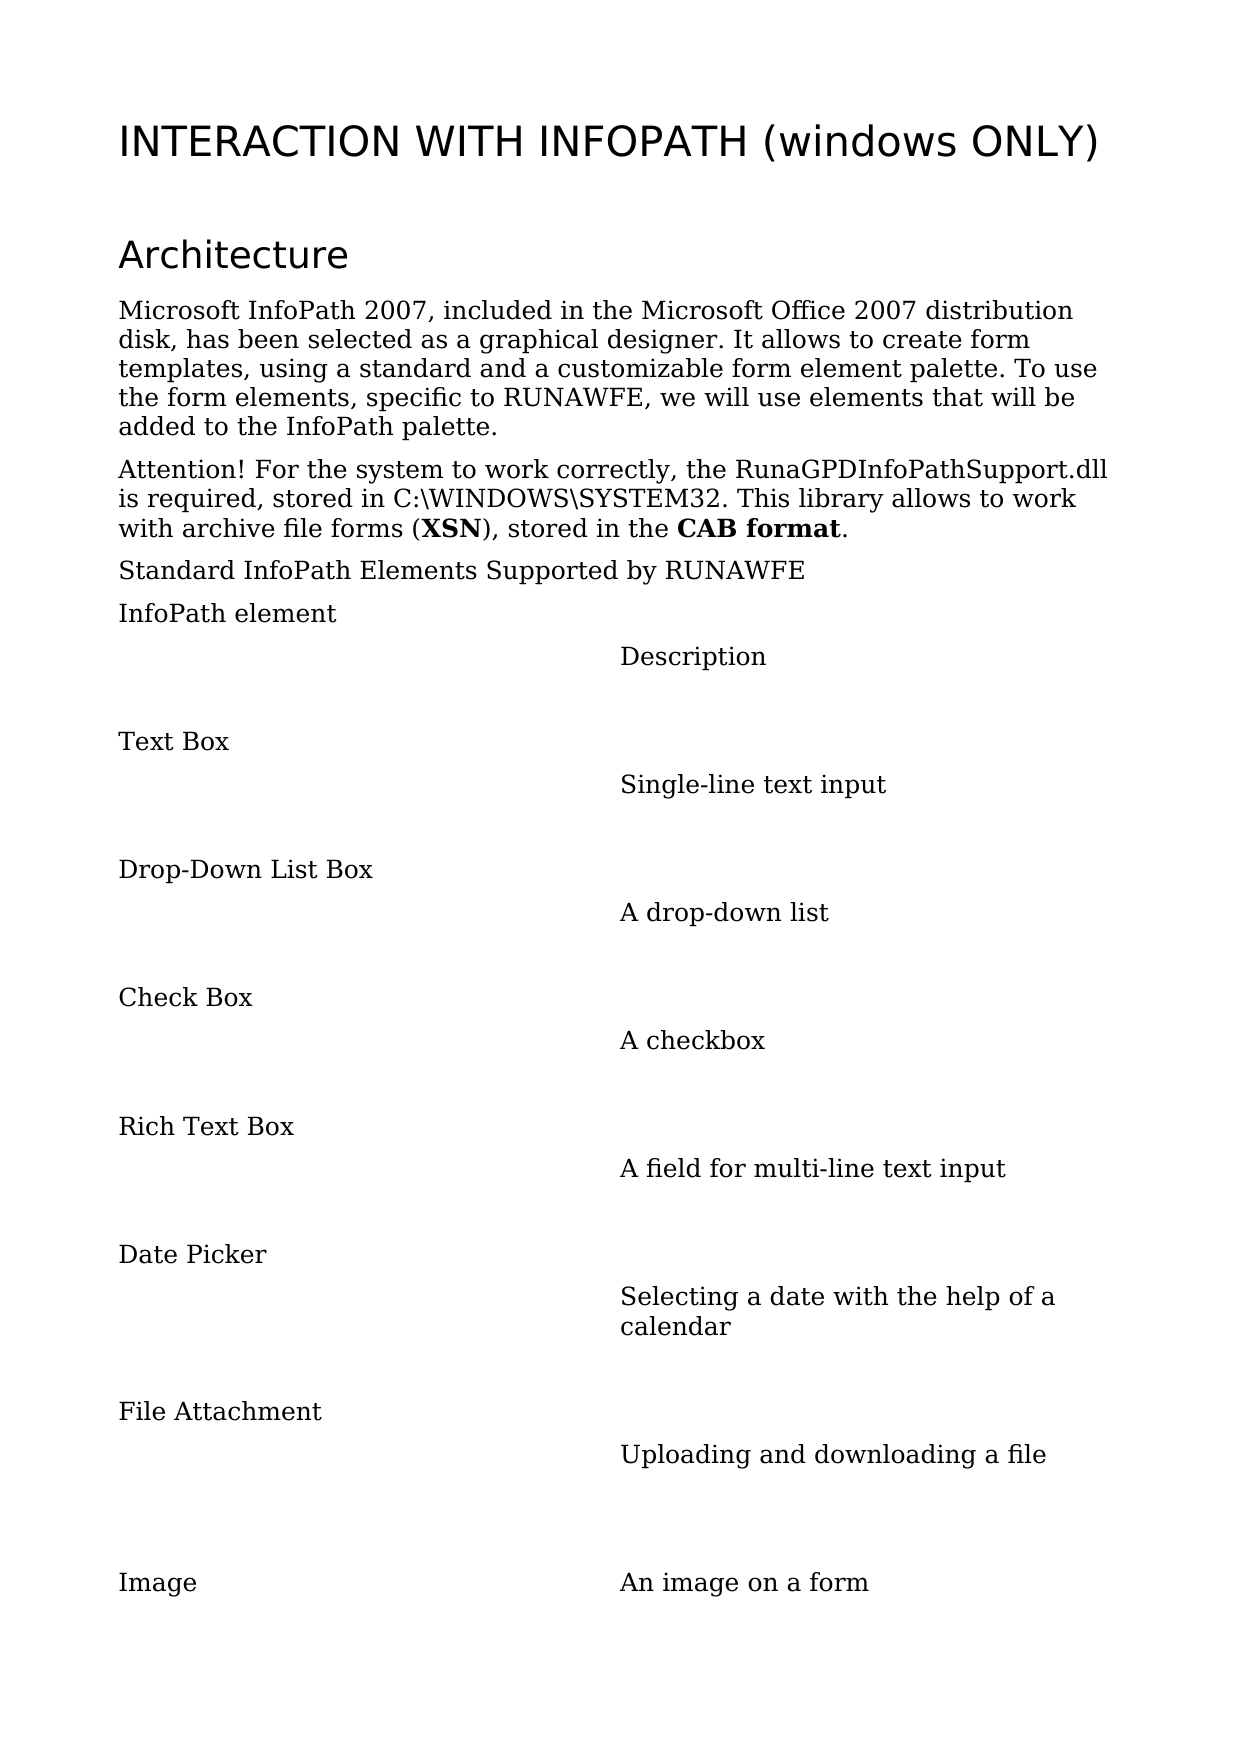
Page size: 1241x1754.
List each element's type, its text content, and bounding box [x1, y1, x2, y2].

table_cell Image [118, 1519, 620, 1604]
table_cell An image on a form [620, 1519, 1122, 1604]
table_cell Rich Text Box [118, 1106, 620, 1234]
table_cell Single-line text input [620, 721, 1122, 849]
table_cell Check Box [118, 978, 620, 1106]
table_cell Text Box [118, 721, 620, 849]
table_cell Uploading and downloading a file [620, 1391, 1122, 1519]
table_cell Selecting a date with the help of a calendar [620, 1234, 1122, 1391]
text Standard InfoPath Elements Supported by RUNAWFE [118, 556, 1122, 586]
table_header Description [620, 593, 1122, 721]
subtitle Architecture [118, 234, 1122, 278]
table_cell Date Picker [118, 1234, 620, 1391]
table_cell Drop-Down List Box [118, 849, 620, 977]
table_cell File Attachment [118, 1391, 620, 1519]
text Microsoft InfoPath 2007, included in the Microsoft Office 2007 distribution disk, has been selected as a graphical designer. It allows to create form templates, using a standard and a customizable form element palette. To use the form elements, specific to RUNAWFE, we will use elements that will be added to the InfoPath palette. [118, 296, 1122, 442]
table_cell A drop-down list [620, 849, 1122, 977]
text Attention! For the system to work correctly, the RunaGPDInfoPathSupport.dll is required, stored in C:\WINDOWS\SYSTEM32. This library allows to work with archive file forms (XSN), stored in the CAB format. [118, 455, 1122, 543]
table_cell A field for multi-line text input [620, 1106, 1122, 1234]
table_header InfoPath element [118, 593, 620, 721]
table_cell A checkbox [620, 978, 1122, 1106]
subtitle INTERACTION WITH INFOPATH (windows ONLY) [118, 118, 1122, 167]
